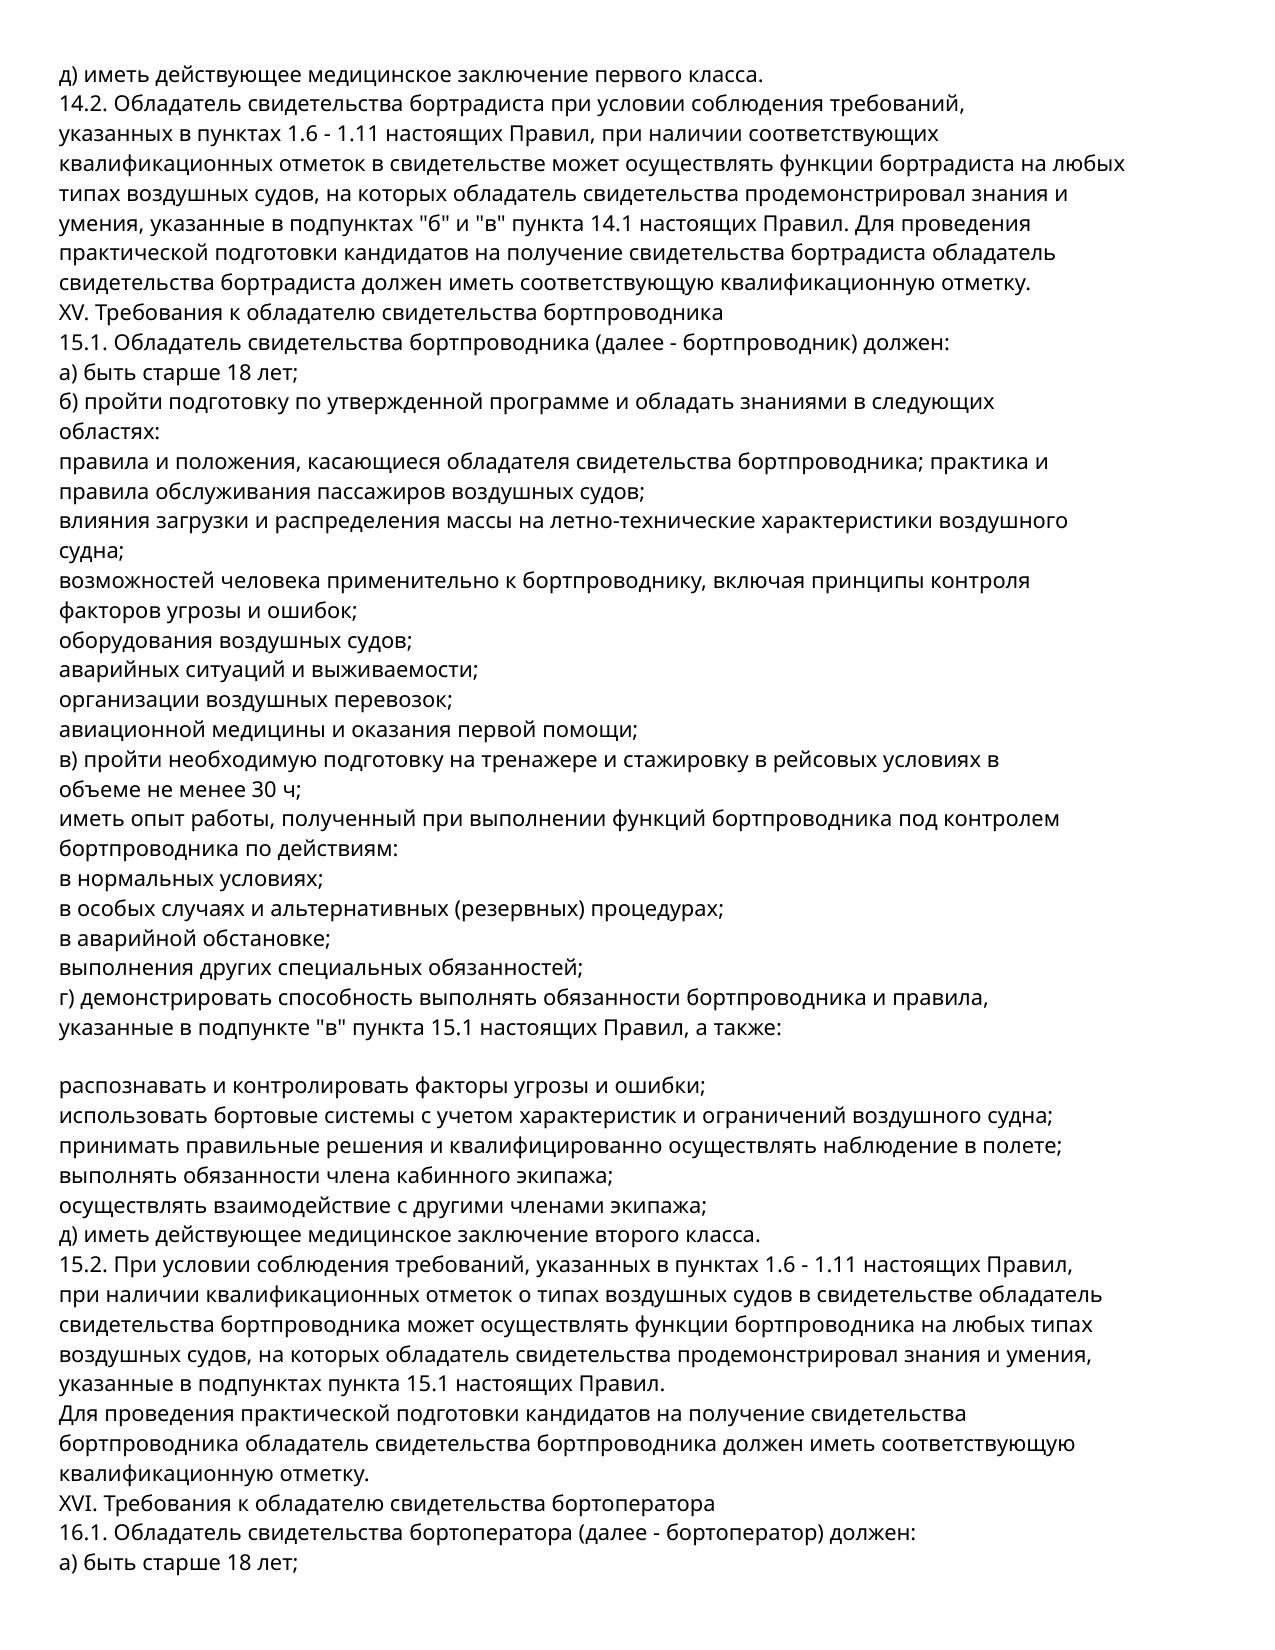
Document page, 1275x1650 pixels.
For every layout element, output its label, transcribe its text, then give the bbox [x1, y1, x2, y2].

text Для проведения практической подготовки кандидатов на получение свидетельства [58, 1398, 1216, 1428]
text б) пройти подготовку по утвержденной программе и обладать знаниями в следующих [58, 386, 1216, 416]
text д) иметь действующее медицинское заключение второго класса. [58, 1219, 1216, 1249]
text свидетельства бортпроводника может осуществлять функции бортпроводника на любых типах [58, 1309, 1216, 1338]
text принимать правильные решения и квалифицированно осуществлять наблюдение в полете; [58, 1130, 1216, 1160]
text свидетельства бортрадиста должен иметь соответствующую квалификационную отметку. [58, 267, 1216, 297]
text в) пройти необходимую подготовку на тренажере и стажировку в рейсовых условиях в [58, 744, 1216, 773]
text XVI. Требования к обладателю свидетельства бортоператора [58, 1487, 1216, 1517]
text умения, указанные в подпунктах "б" и "в" пункта 14.1 настоящих Правил. Для проведения [58, 207, 1216, 237]
text влияния загрузки и распределения массы на летно-технические характеристики воздушного [58, 505, 1216, 535]
text объеме не менее 30 ч; [58, 773, 1216, 803]
text д) иметь действующее медицинское заключение первого класса. [58, 58, 1216, 88]
text авиационной медицины и оказания первой помощи; [58, 714, 1216, 744]
text бортпроводника по действиям: [58, 833, 1216, 863]
text воздушных судов, на которых обладатель свидетельства продемонстрировал знания и умения, [58, 1338, 1216, 1368]
text 15.2. При условии соблюдения требований, указанных в пунктах 1.6 - 1.11 настоящих Правил, [58, 1249, 1216, 1279]
text факторов угрозы и ошибок; [58, 595, 1216, 624]
text оборудования воздушных судов; [58, 624, 1216, 654]
text а) быть старше 18 лет; [58, 356, 1216, 386]
text возможностей человека применительно к бортпроводнику, включая принципы контроля [58, 565, 1216, 595]
text в нормальных условиях; [58, 863, 1216, 893]
text правила и положения, касающиеся обладателя свидетельства бортпроводника; практика и [58, 446, 1216, 476]
text выполнения других специальных обязанностей; [58, 952, 1216, 982]
text выполнять обязанности члена кабинного экипажа; [58, 1160, 1216, 1189]
text бортпроводника обладатель свидетельства бортпроводника должен иметь соответствующую [58, 1428, 1216, 1458]
text указанные в подпункте "в" пункта 15.1 настоящих Правил, а также: [58, 1012, 1216, 1042]
text в аварийной обстановке; [58, 922, 1216, 952]
text распознавать и контролировать факторы угрозы и ошибки; [58, 1070, 1216, 1100]
text судна; [58, 535, 1216, 565]
text а) быть старше 18 лет; [58, 1547, 1216, 1577]
text в особых случаях и альтернативных (резервных) процедурах; [58, 893, 1216, 922]
text г) демонстрировать способность выполнять обязанности бортпроводника и правила, [58, 982, 1216, 1012]
text областях: [58, 416, 1216, 446]
text указанные в подпунктах пункта 15.1 настоящих Правил. [58, 1368, 1216, 1398]
text 16.1. Обладатель свидетельства бортоператора (далее - бортоператор) должен: [58, 1517, 1216, 1547]
text организации воздушных перевозок; [58, 684, 1216, 714]
text указанных в пунктах 1.6 - 1.11 настоящих Правил, при наличии соответствующих [58, 118, 1216, 148]
text правила обслуживания пассажиров воздушных судов; [58, 476, 1216, 505]
text практической подготовки кандидатов на получение свидетельства бортрадиста обладатель [58, 237, 1216, 267]
text аварийных ситуаций и выживаемости; [58, 654, 1216, 684]
text квалификационных отметок в свидетельстве может осуществлять функции бортрадиста на любых [58, 148, 1216, 178]
text 14.2. Обладатель свидетельства бортрадиста при условии соблюдения требований, [58, 88, 1216, 118]
text XV. Требования к обладателю свидетельства бортпроводника [58, 297, 1216, 327]
text типах воздушных судов, на которых обладатель свидетельства продемонстрировал знания и [58, 178, 1216, 207]
text иметь опыт работы, полученный при выполнении функций бортпроводника под контролем [58, 803, 1216, 833]
text при наличии квалификационных отметок о типах воздушных судов в свидетельстве обладатель [58, 1279, 1216, 1309]
text осуществлять взаимодействие с другими членами экипажа; [58, 1189, 1216, 1219]
text квалификационную отметку. [58, 1458, 1216, 1487]
text 15.1. Обладатель свидетельства бортпроводника (далее - бортпроводник) должен: [58, 327, 1216, 356]
text использовать бортовые системы с учетом характеристик и ограничений воздушного судна; [58, 1100, 1216, 1130]
